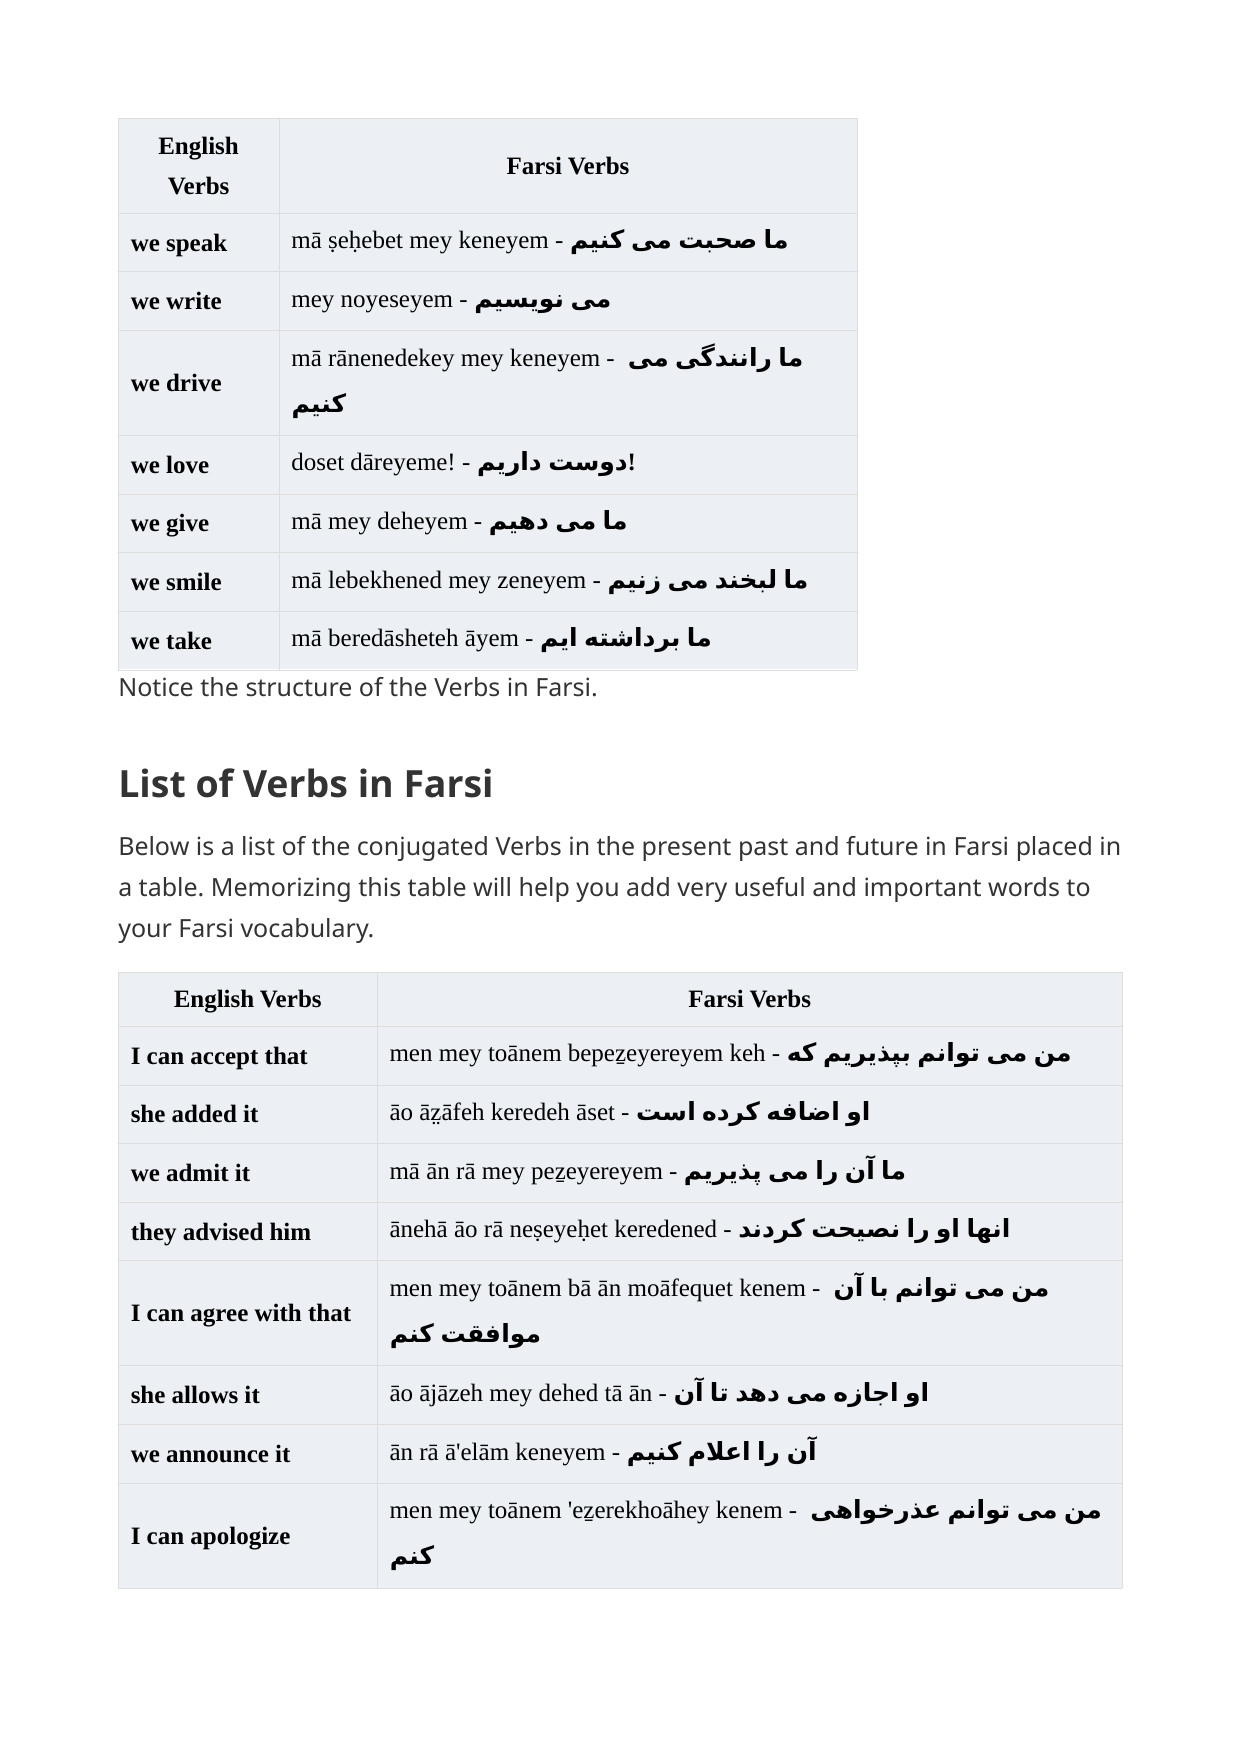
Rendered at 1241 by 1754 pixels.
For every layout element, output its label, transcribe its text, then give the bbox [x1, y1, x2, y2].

table_cell ānehā āo rā neṣeyeḥet keredened - انها او را نصیحت کردند [378, 1203, 1122, 1260]
table_cell men mey toānem bepeẕeyereyem keh - من می توانم بپذیریم که [378, 1027, 1122, 1084]
table_header English Verbs [119, 973, 377, 1026]
table_header Farsi Verbs [280, 119, 857, 213]
table_cell I can apologize [119, 1484, 377, 1587]
text Below is a list of the conjugated Verbs in the present past and future in Farsi placed in a table. Memorizing this table will help you add very useful and important words to your Farsi vocabulary. [118, 829, 1122, 945]
table_cell men mey toānem 'eẕerekhoāhey kenem - من می توانم عذرخواهی کنم [378, 1484, 1122, 1587]
table_cell men mey toānem bā ān moāfequet kenem - من می توانم با آن موافقت کنم [378, 1261, 1122, 1365]
table_cell mey noyeseyem - می نویسیم [280, 272, 857, 330]
table_cell we give [119, 495, 279, 552]
table_cell ān rā ā'elām keneyem - آن را اعلام کنیم [378, 1425, 1122, 1483]
table_cell we write [119, 272, 279, 330]
table_cell mā rānenedekey mey keneyem - ما رانندگی می کنیم [280, 331, 857, 435]
table_cell she added it [119, 1086, 377, 1143]
table_cell we drive [119, 331, 279, 435]
table_cell doset dāreyeme! - دوست داریم! [280, 436, 857, 493]
table_header English Verbs [119, 119, 279, 213]
text Notice the structure of the Verbs in Farsi. [118, 669, 1122, 704]
table_cell I can accept that [119, 1027, 377, 1084]
table_cell mā lebekhened mey zeneyem - ما لبخند می زنیم [280, 553, 857, 611]
table_cell we admit it [119, 1144, 377, 1202]
table_header Farsi Verbs [378, 973, 1122, 1026]
table_cell we love [119, 436, 279, 493]
table_cell I can agree with that [119, 1261, 377, 1365]
table_cell āo āz̤āfeh keredeh āset - او اضافه کرده است [378, 1086, 1122, 1143]
table_cell āo ājāzeh mey dehed tā ān - او اجازه می دهد تا آن [378, 1366, 1122, 1424]
table_cell we take [119, 612, 279, 669]
subtitle List of Verbs in Farsi [118, 757, 1122, 808]
table_cell she allows it [119, 1366, 377, 1424]
table_cell they advised him [119, 1203, 377, 1260]
table_cell mā mey deheyem - ما می دهیم [280, 495, 857, 552]
table_cell mā ṣeḥebet mey keneyem - ما صحبت می کنیم [280, 214, 857, 271]
table_cell we speak [119, 214, 279, 271]
table_cell mā beredāsheteh āyem - ما برداشته ایم [280, 612, 857, 669]
table_cell mā ān rā mey peẕeyereyem - ما آن را می پذیریم [378, 1144, 1122, 1202]
table_cell we announce it [119, 1425, 377, 1483]
table_cell we smile [119, 553, 279, 611]
